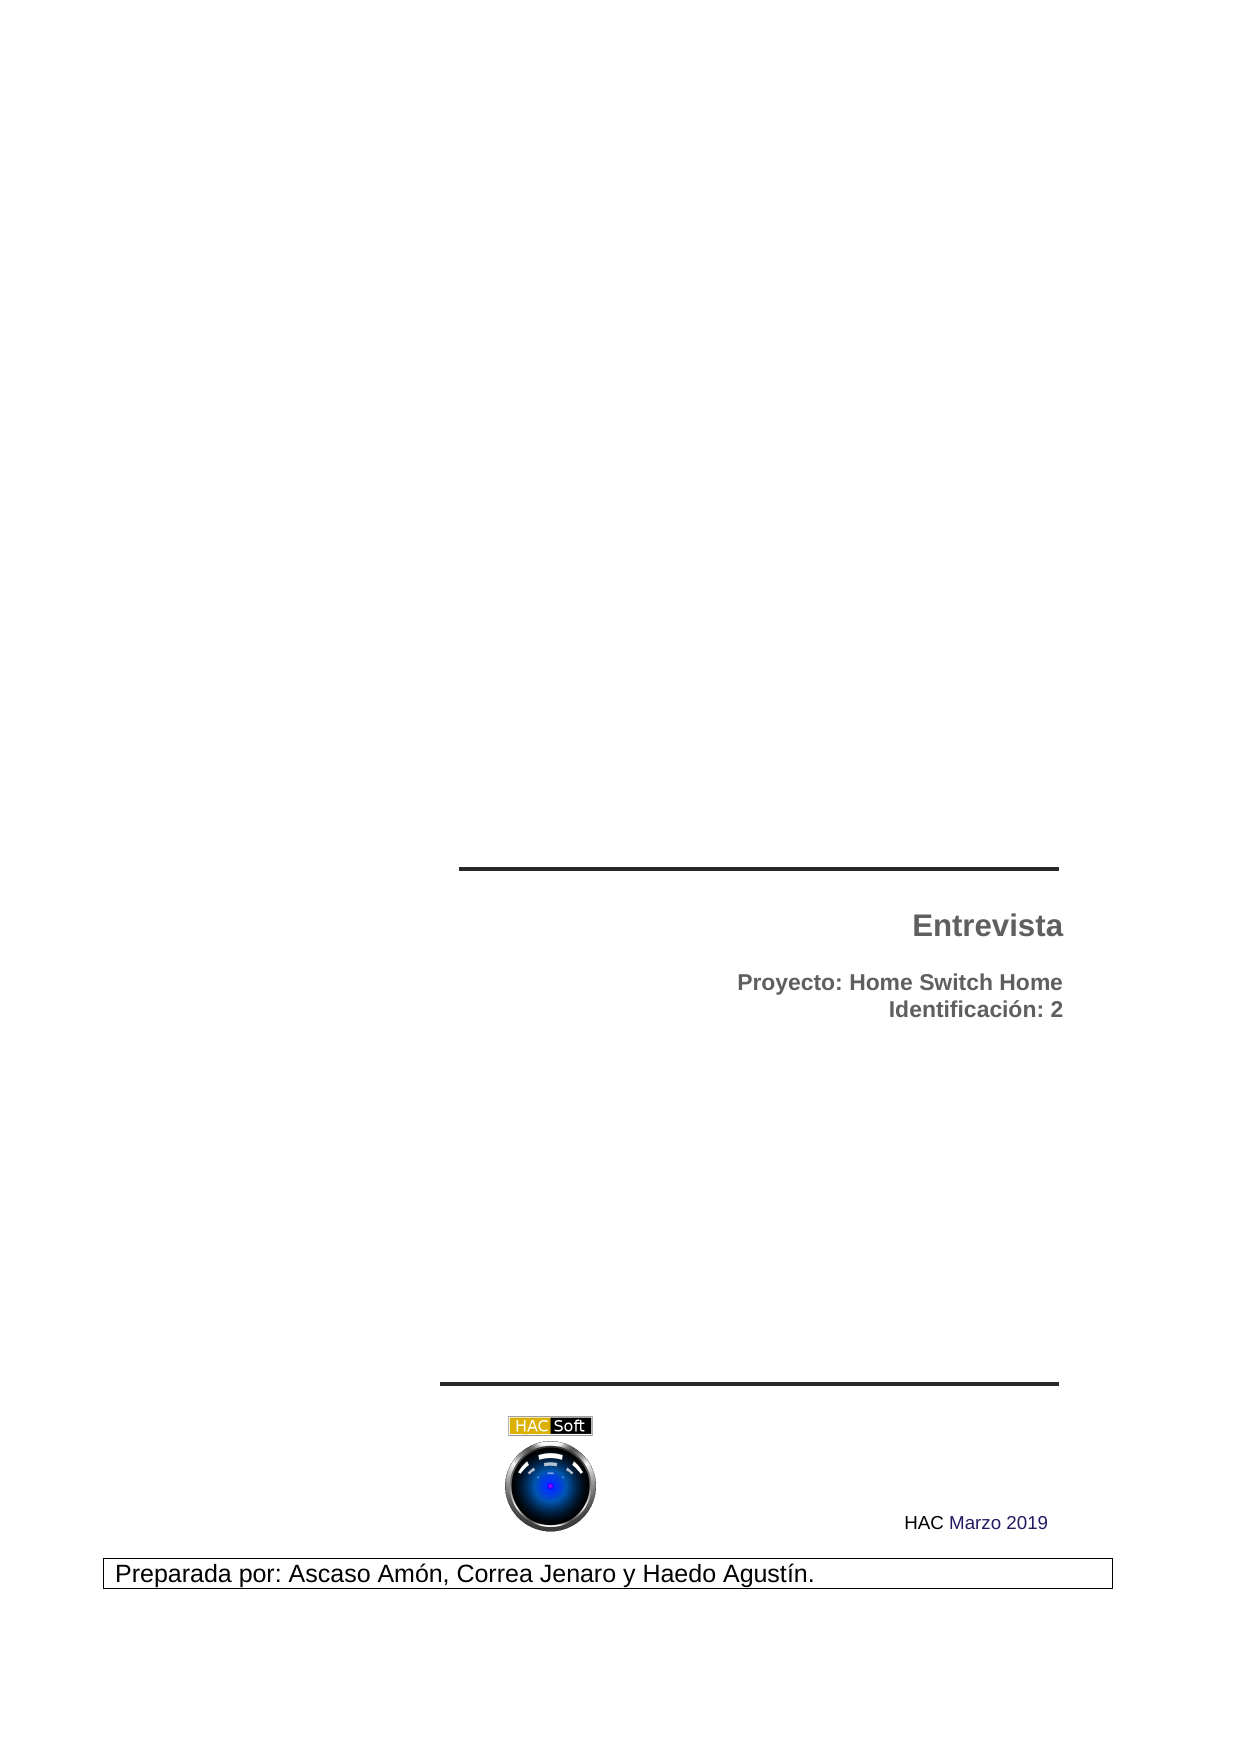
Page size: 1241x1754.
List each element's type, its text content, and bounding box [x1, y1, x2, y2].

text Entrevista [477, 907, 1063, 943]
table_header [661, 1386, 747, 1534]
text Identificación: 2 [477, 996, 1063, 1022]
table_header [459, 871, 1059, 907]
table_header [440, 1386, 661, 1534]
text Proyecto: Home Switch Home [477, 969, 1063, 996]
picture [503, 1410, 598, 1534]
table_header HAC Marzo 2019 [747, 1386, 1059, 1534]
table_header Preparada por: Ascaso Amón, Correa Jenaro y Haedo Agustín. [104, 1559, 1112, 1587]
